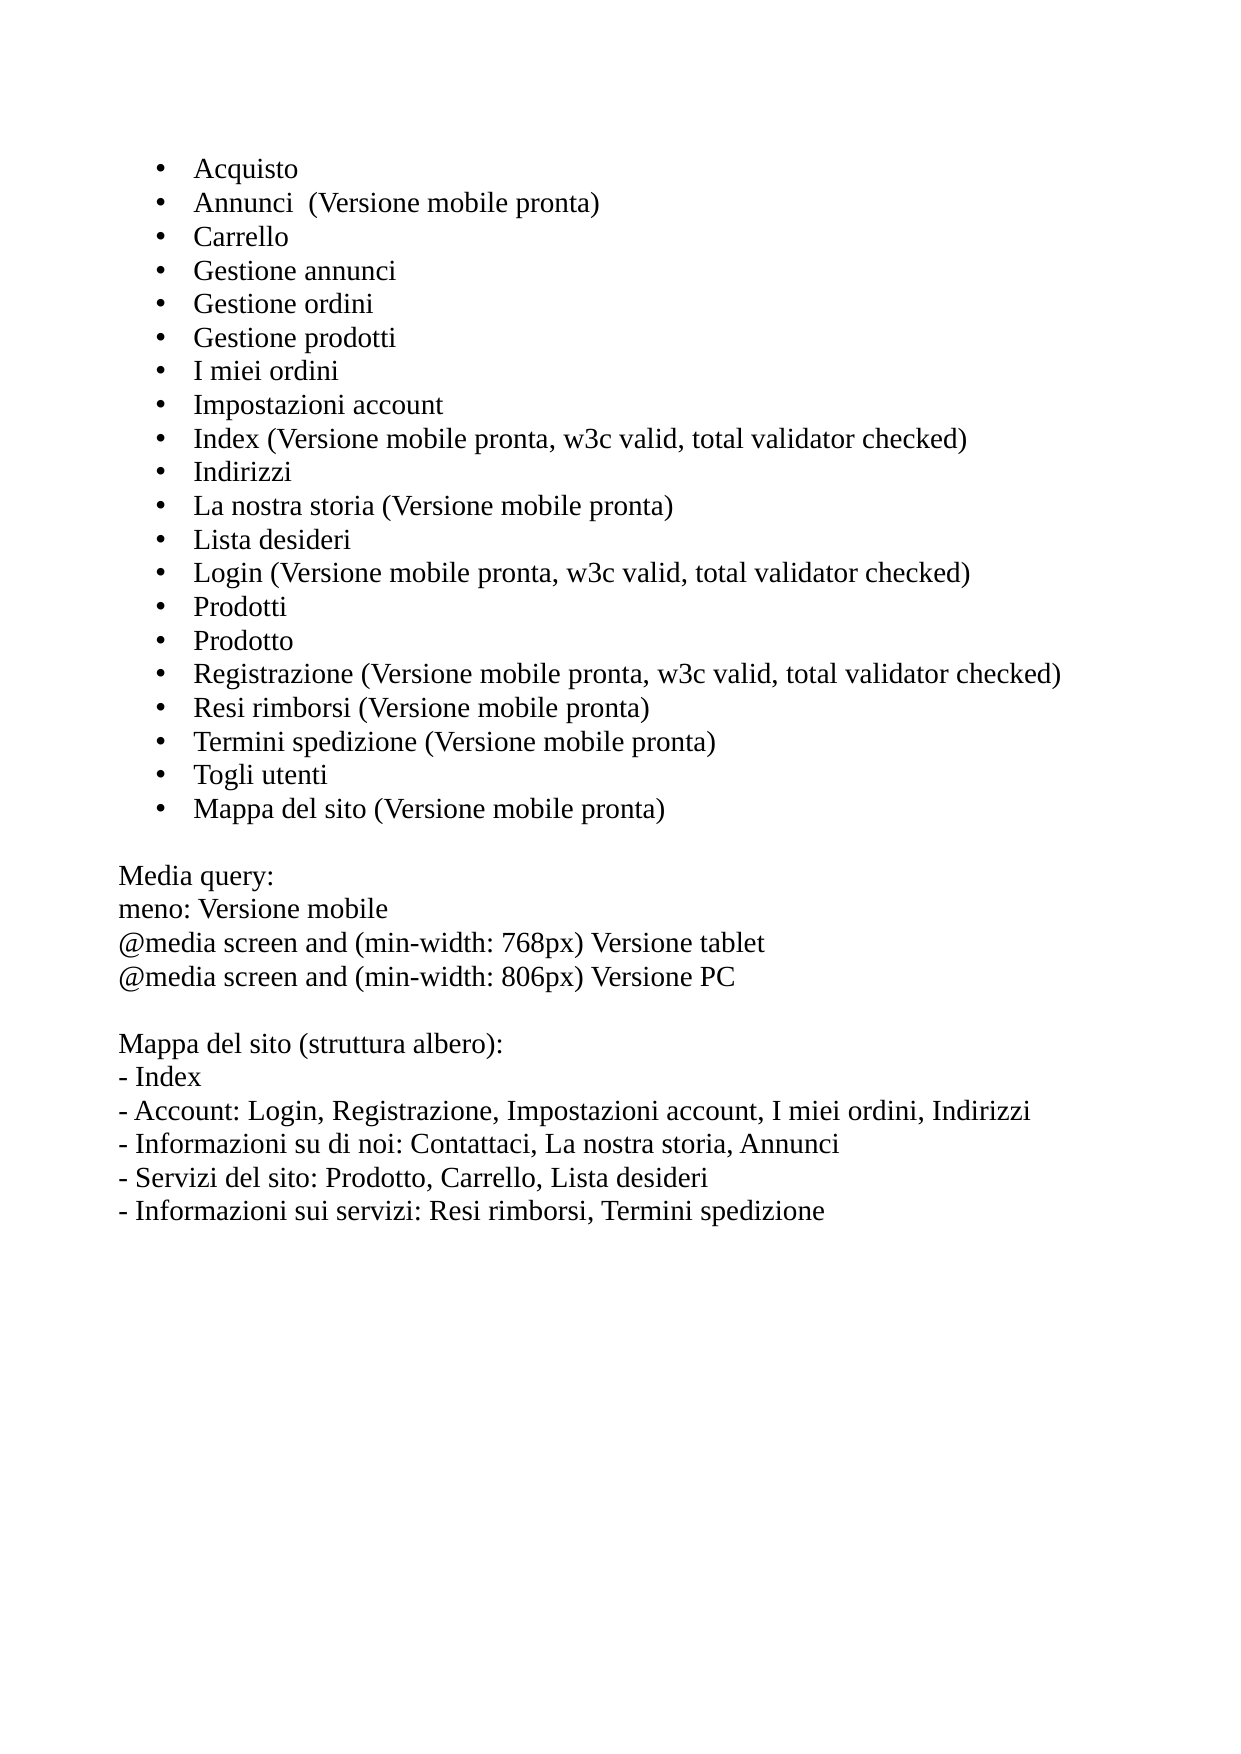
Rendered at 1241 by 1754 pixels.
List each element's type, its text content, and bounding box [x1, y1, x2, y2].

list Mappa del sito (Versione mobile pronta) [156, 791, 1122, 824]
text Mappa del sito (struttura albero): [118, 1026, 1122, 1059]
text - Informazioni su di noi: Contattaci, La nostra storia, Annunci [118, 1126, 1122, 1160]
list I miei ordini [156, 353, 1122, 387]
list Gestione prodotti [156, 320, 1122, 353]
list Index (Versione mobile pronta, w3c valid, total validator checked) [156, 421, 1122, 454]
list Prodotto [156, 623, 1122, 656]
list Login (Versione mobile pronta, w3c valid, total validator checked) [156, 555, 1122, 589]
text @media screen and (min-width: 768px) Versione tablet [118, 925, 1122, 959]
list Indirizzi [156, 454, 1122, 488]
text meno: Versione mobile [118, 892, 1122, 925]
text - Account: Login, Registrazione, Impostazioni account, I miei ordini, Indirizzi [118, 1093, 1122, 1126]
list Prodotti [156, 589, 1122, 623]
list Acquisto [156, 152, 1122, 185]
list Gestione ordini [156, 286, 1122, 320]
list Resi rimborsi (Versione mobile pronta) [156, 690, 1122, 724]
list Annunci (Versione mobile pronta) [156, 185, 1122, 219]
list Carrello [156, 219, 1122, 253]
text @media screen and (min-width: 806px) Versione PC [118, 959, 1122, 992]
list Togli utenti [156, 757, 1122, 791]
list Termini spedizione (Versione mobile pronta) [156, 724, 1122, 757]
list Impostazioni account [156, 387, 1122, 421]
list Registrazione (Versione mobile pronta, w3c valid, total validator checked) [156, 656, 1122, 690]
text - Index [118, 1059, 1122, 1093]
text - Servizi del sito: Prodotto, Carrello, Lista desideri [118, 1160, 1122, 1193]
list Gestione annunci [156, 253, 1122, 286]
text - Informazioni sui servizi: Resi rimborsi, Termini spedizione [118, 1193, 1122, 1227]
text Media query: [118, 858, 1122, 892]
list La nostra storia (Versione mobile pronta) [156, 488, 1122, 522]
list Lista desideri [156, 522, 1122, 555]
